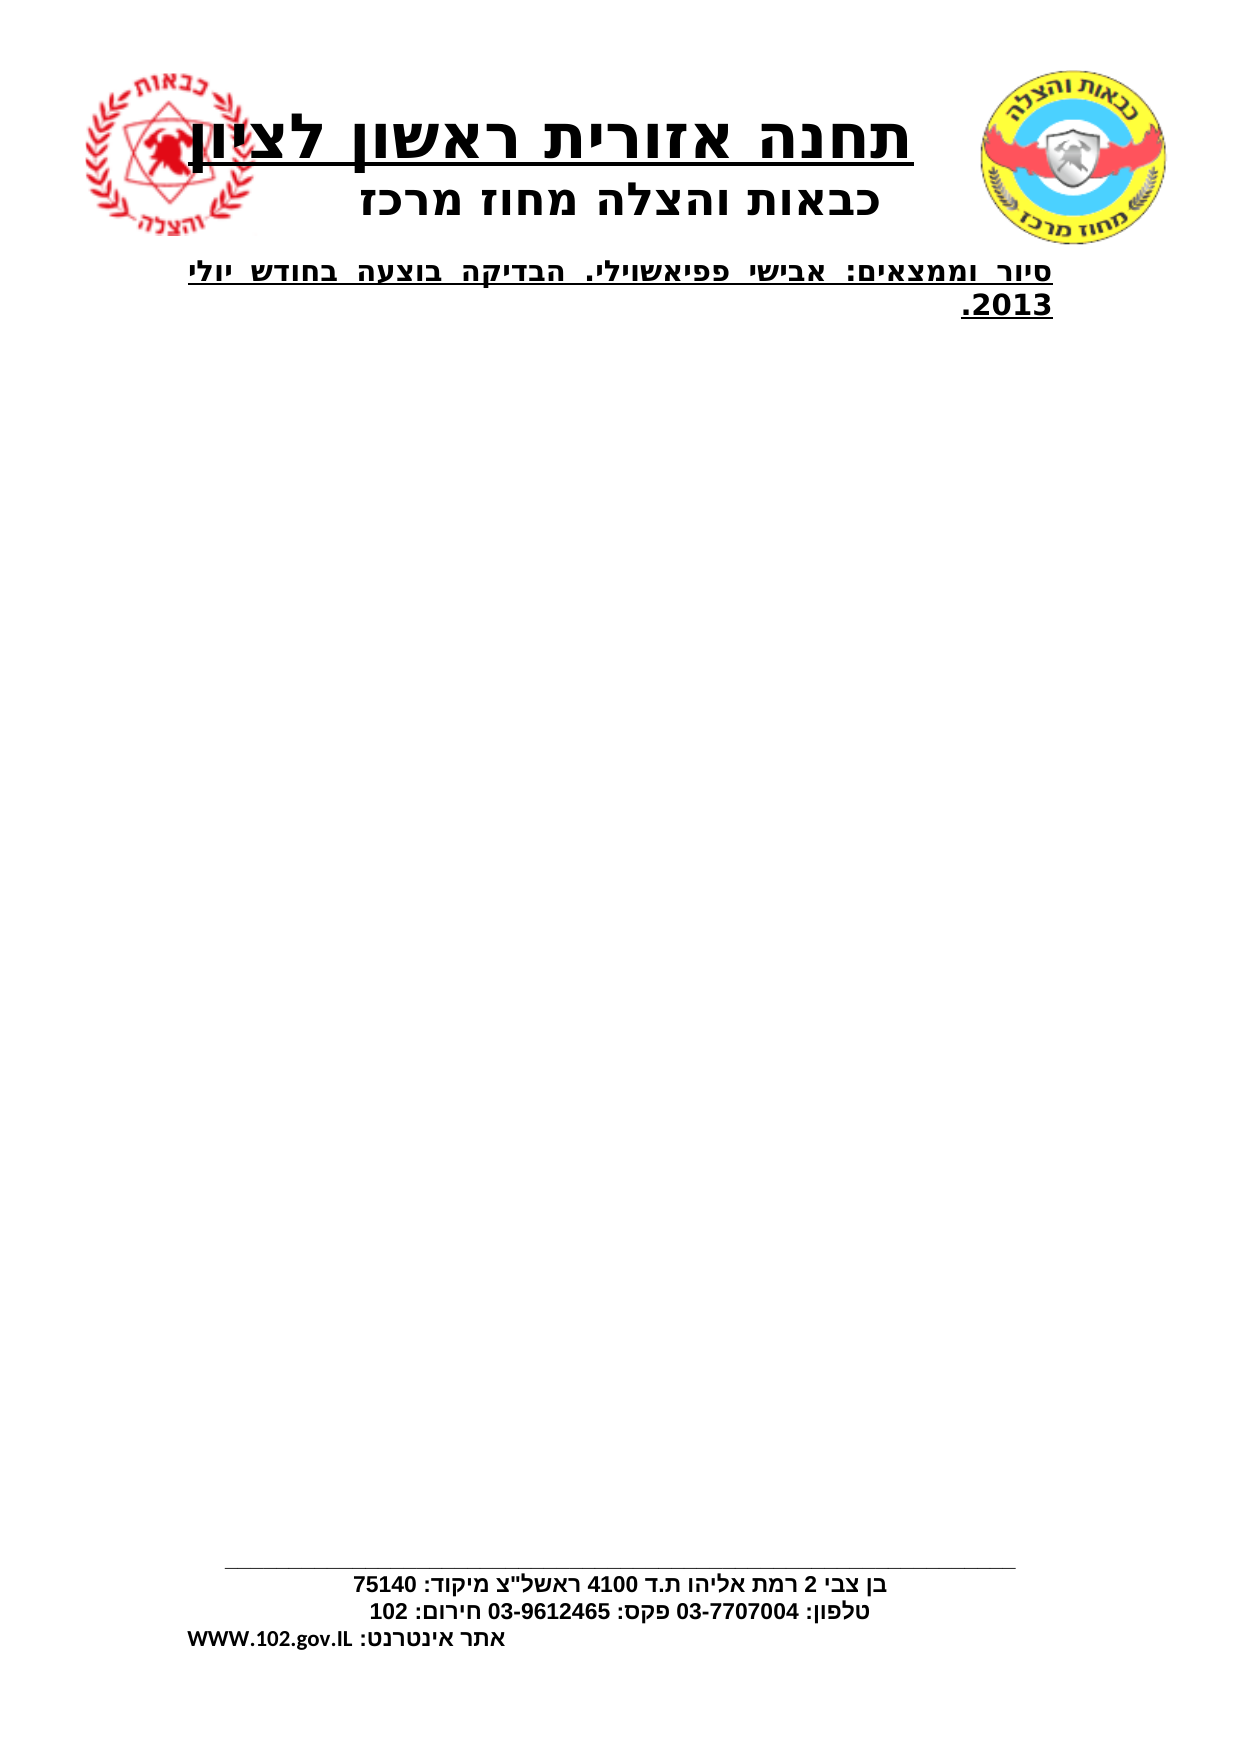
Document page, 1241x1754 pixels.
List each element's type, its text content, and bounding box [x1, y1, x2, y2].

text סיור וממצאים: אבישי פפיאשוילי. הבדיקה בוצעה בחודש יולי 2013. [187, 284, 1053, 322]
text סיור וממצאים: אבישי פפיאשוילי. הבדיקה בוצעה בחודש יולי 2013. [187, 254, 1053, 283]
